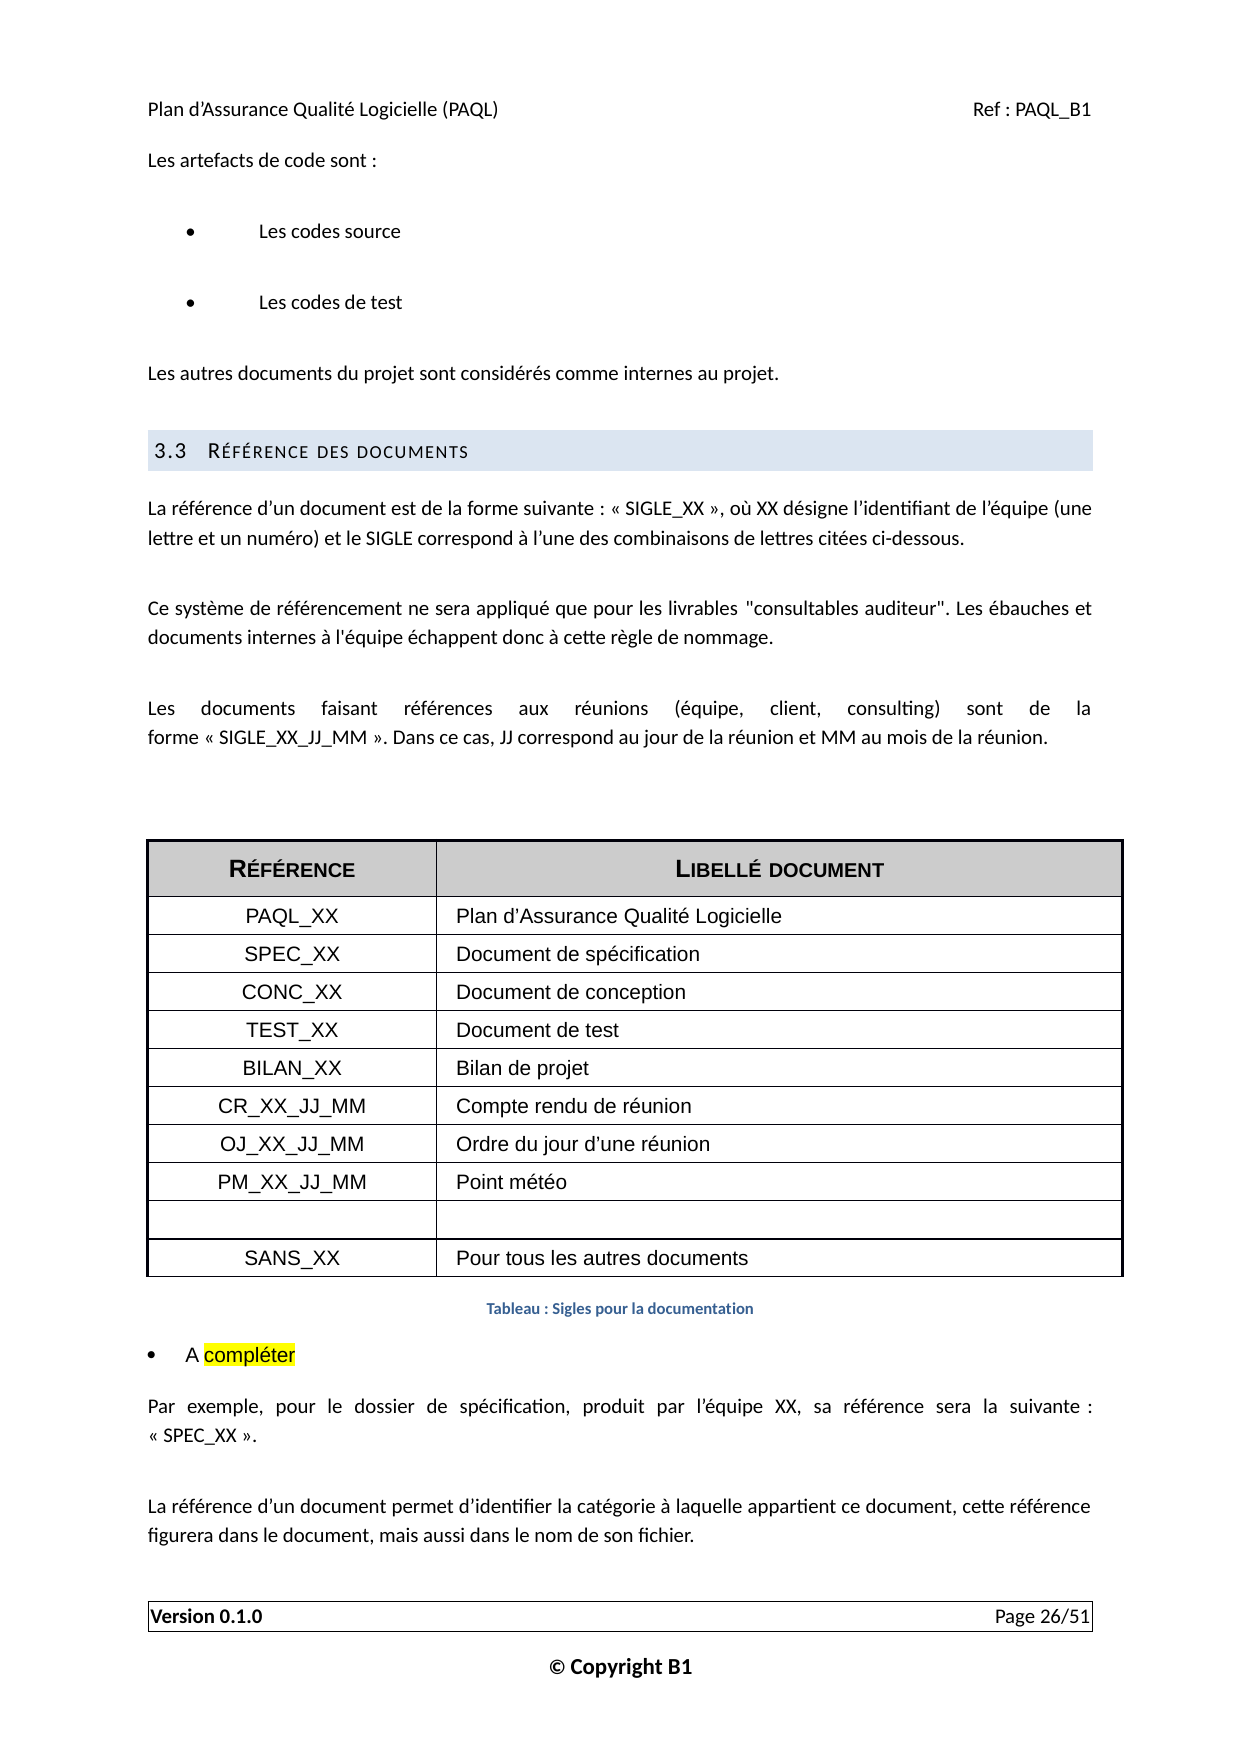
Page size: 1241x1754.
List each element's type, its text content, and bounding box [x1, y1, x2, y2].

table_cell Point météo [437, 1163, 1121, 1200]
table_cell Document de test [437, 1011, 1121, 1048]
table_cell PAQL_XX [149, 897, 436, 934]
table_cell PM_XX_JJ_MM [149, 1163, 436, 1200]
table_cell Document de conception [437, 973, 1121, 1010]
table_cell SPEC_XX [149, 935, 436, 972]
table_cell CONC_XX [149, 973, 436, 1010]
text Ce système de référencement ne sera appliqué que pour les livrables "consultables auditeur". Les ébauches et documents internes à l'équipe échappent donc à cette règle de nommage. [148, 595, 1093, 650]
text Tableau : Sigles pour la documentation [148, 1298, 1093, 1318]
text Les documents faisant références aux réunions (équipe, client, consulting) sont de la forme « SIGLE_XX_JJ_MM ». Dans ce cas, JJ correspond au jour de la réunion et MM au mois de la réunion. [148, 695, 1093, 749]
text Les artefacts de code sont : [148, 148, 1093, 173]
table_cell BILAN_XX [149, 1049, 436, 1086]
table_cell Pour tous les autres documents [437, 1240, 1121, 1276]
text La référence d’un document est de la forme suivante : « SIGLE_XX », où XX désigne l’identifiant de l’équipe (une lettre et un numéro) et le SIGLE correspond à l’une des combinaisons de lettres citées ci-dessous. [148, 496, 1093, 550]
table_cell Plan d’Assurance Qualité Logicielle [437, 897, 1121, 934]
list Les codes source [185, 218, 1093, 244]
table_cell Ordre du jour d’une réunion [437, 1125, 1121, 1162]
table_cell OJ_XX_JJ_MM [149, 1125, 436, 1162]
table_cell TEST_XX [149, 1011, 436, 1048]
table_cell [437, 1201, 1121, 1238]
table_cell CR_XX_JJ_MM [149, 1087, 436, 1124]
text La référence d’un document permet d’identifier la catégorie à laquelle appartient ce document, cette référence figurera dans le document, mais aussi dans le nom de son fichier. [148, 1493, 1093, 1547]
table_cell SANS_XX [149, 1240, 436, 1276]
text Par exemple, pour le dossier de spécification, produit par l’équipe XX, sa référence sera la suivante : « SPEC_XX ». [148, 1393, 1093, 1448]
table_cell Bilan de projet [437, 1049, 1121, 1086]
list A compléter [148, 1342, 1093, 1366]
list Référence des documents [154, 437, 1086, 464]
table_header Libellé document [437, 842, 1121, 896]
table_cell Compte rendu de réunion [437, 1087, 1121, 1124]
table_cell Document de spécification [437, 935, 1121, 972]
table_header Référence [149, 842, 436, 896]
text Les autres documents du projet sont considérés comme internes au projet. [148, 360, 1093, 385]
list Les codes de test [185, 289, 1093, 314]
table_cell [149, 1201, 436, 1238]
